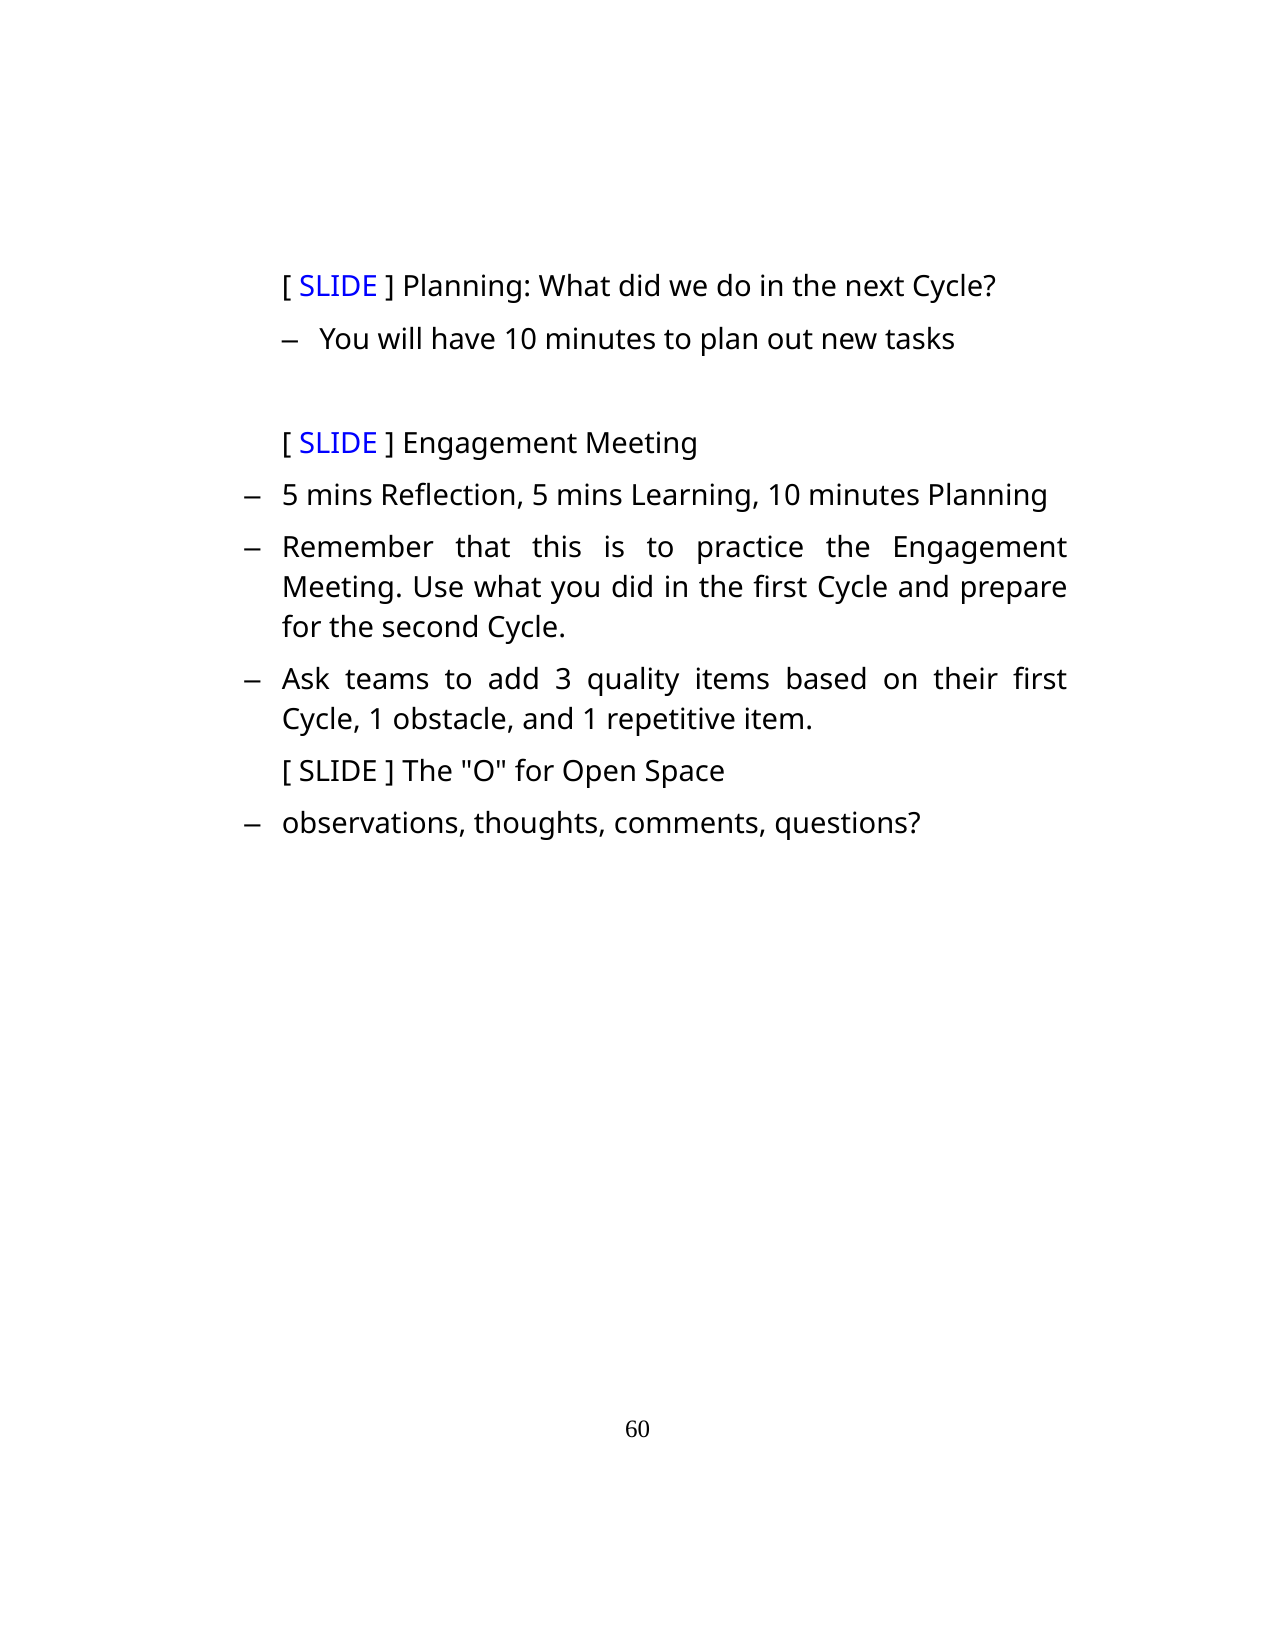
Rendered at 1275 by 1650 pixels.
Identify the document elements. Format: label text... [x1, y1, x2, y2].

list [ SLIDE ] Planning: What did we do in the next Cycle? [244, 266, 1068, 305]
list [ SLIDE ] The "O" for Open Space [244, 750, 1068, 790]
list [ SLIDE ] Engagement Meeting [244, 422, 1068, 462]
list Remember that this is to practice the Engagement Meeting. Use what you did in the first Cycle and prepare for the second Cycle. [244, 527, 1068, 646]
list You will have 10 minutes to plan out new tasks [282, 318, 1068, 358]
list 5 mins Reflection, 5 mins Learning, 10 minutes Planning [244, 474, 1068, 514]
list Ask teams to add 3 quality items based on their first Cycle, 1 obstacle, and 1 repetitive item. [244, 658, 1068, 738]
list observations, thoughts, comments, questions? [244, 802, 1068, 842]
